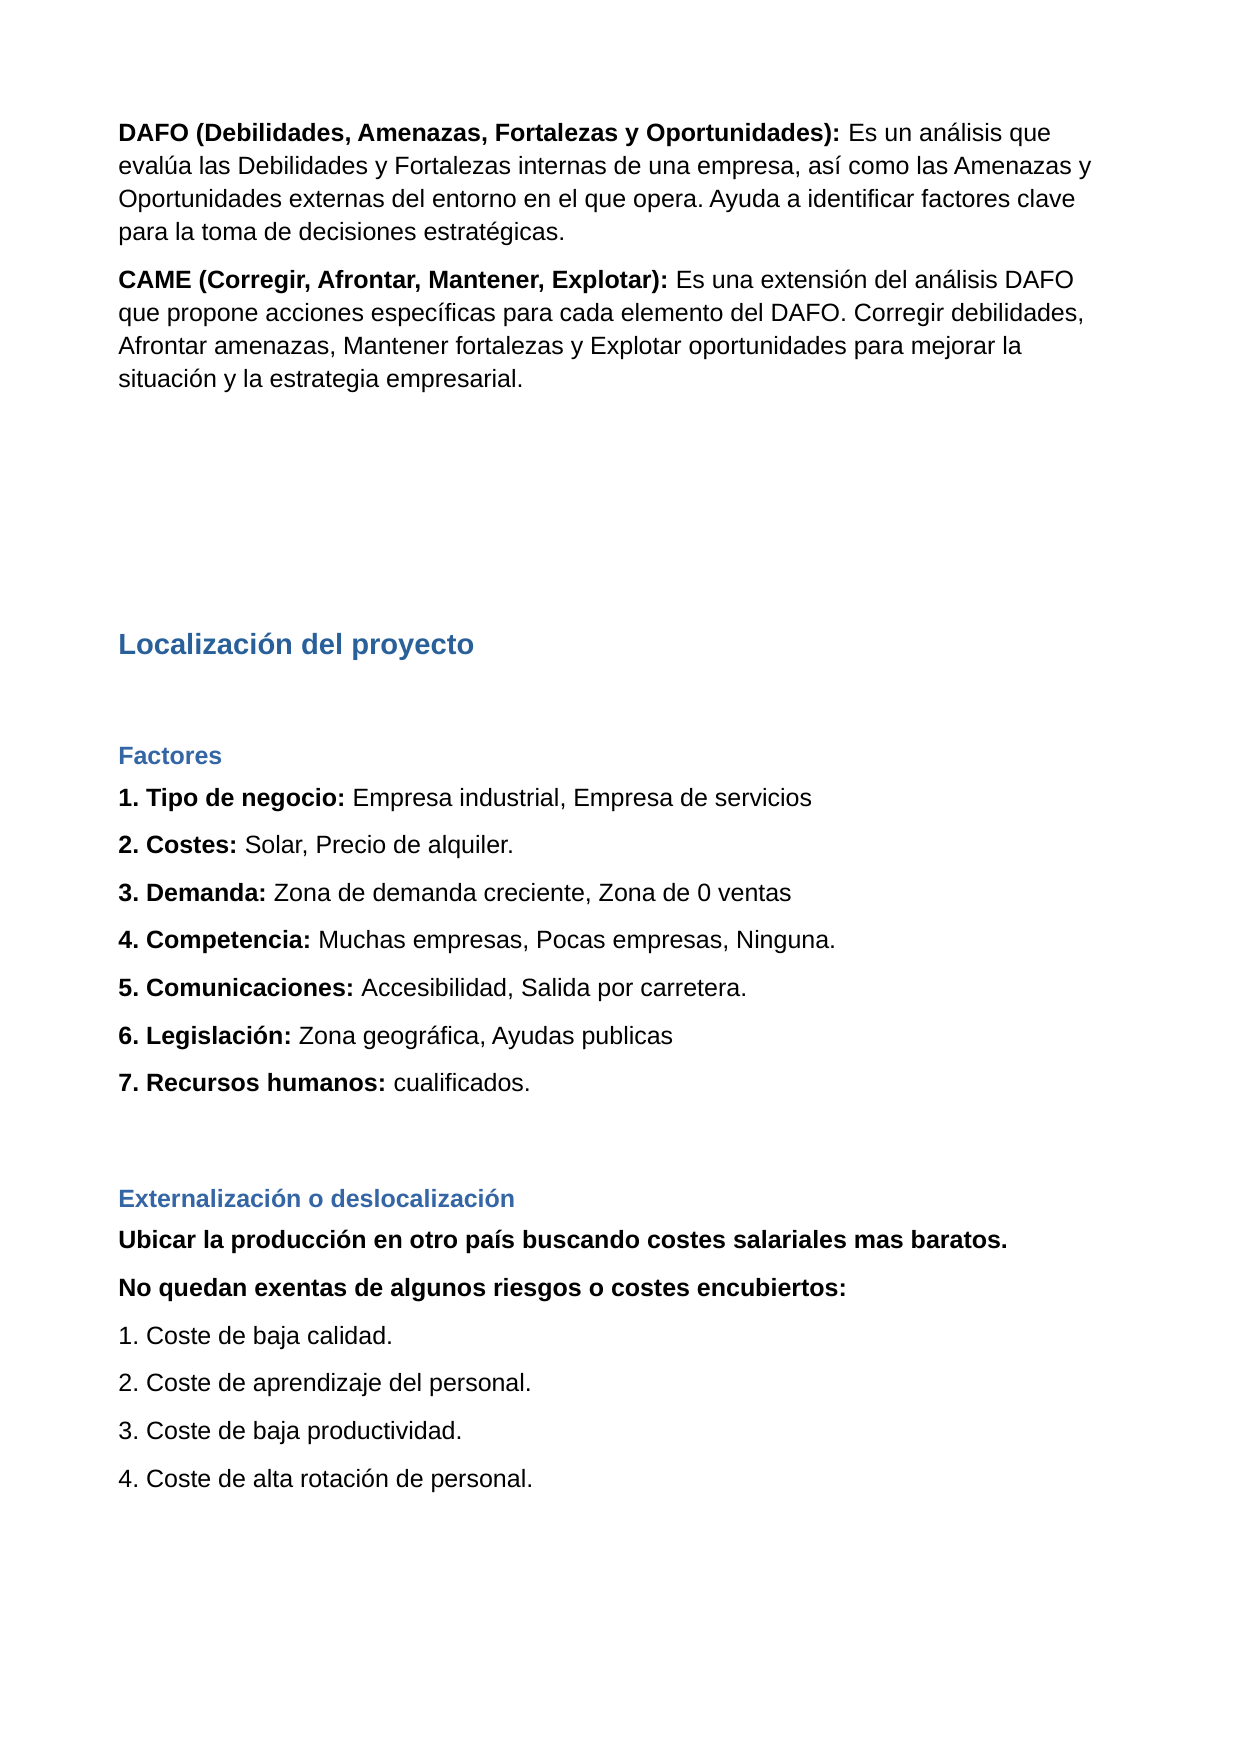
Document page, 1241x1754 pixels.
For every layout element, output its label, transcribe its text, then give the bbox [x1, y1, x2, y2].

text 2. Coste de aprendizaje del personal. [118, 1368, 1122, 1397]
text CAME (Corregir, Afrontar, Mantener, Explotar): Es una extensión del análisis DAFO que propone acciones específicas para cada elemento del DAFO. Corregir debilidades, Afrontar amenazas, Mantener fortalezas y Explotar oportunidades para mejorar la situación y la estrategia empresarial. [118, 265, 1122, 393]
text 5. Comunicaciones: Accesibilidad, Salida por carretera. [118, 973, 1122, 1002]
text No quedan exentas de algunos riesgos o costes encubiertos: [118, 1273, 1122, 1302]
text 3. Coste de baja productividad. [118, 1416, 1122, 1445]
subtitle Localización del proyecto [118, 627, 1122, 660]
text 1. Coste de baja calidad. [118, 1321, 1122, 1349]
text Ubicar la producción en otro país buscando costes salariales mas baratos. [118, 1226, 1122, 1254]
text 3. Demanda: Zona de demanda creciente, Zona de 0 ventas [118, 878, 1122, 907]
text DAFO (Debilidades, Amenazas, Fortalezas y Oportunidades): Es un análisis que evalúa las Debilidades y Fortalezas internas de una empresa, así como las Amenazas y Oportunidades externas del entorno en el que opera. Ayuda a identificar factores clave para la toma de decisiones estratégicas. [118, 118, 1122, 246]
subtitle Externalización o deslocalización [118, 1184, 1122, 1213]
text 4. Competencia: Muchas empresas, Pocas empresas, Ninguna. [118, 925, 1122, 954]
text 2. Costes: Solar, Precio de alquiler. [118, 830, 1122, 859]
text 7. Recursos humanos: cualificados. [118, 1068, 1122, 1097]
text 1. Tipo de negocio: Empresa industrial, Empresa de servicios [118, 783, 1122, 811]
subtitle Factores [118, 741, 1122, 770]
text 6. Legislación: Zona geográfica, Ayudas publicas [118, 1021, 1122, 1049]
text 4. Coste de alta rotación de personal. [118, 1463, 1122, 1492]
